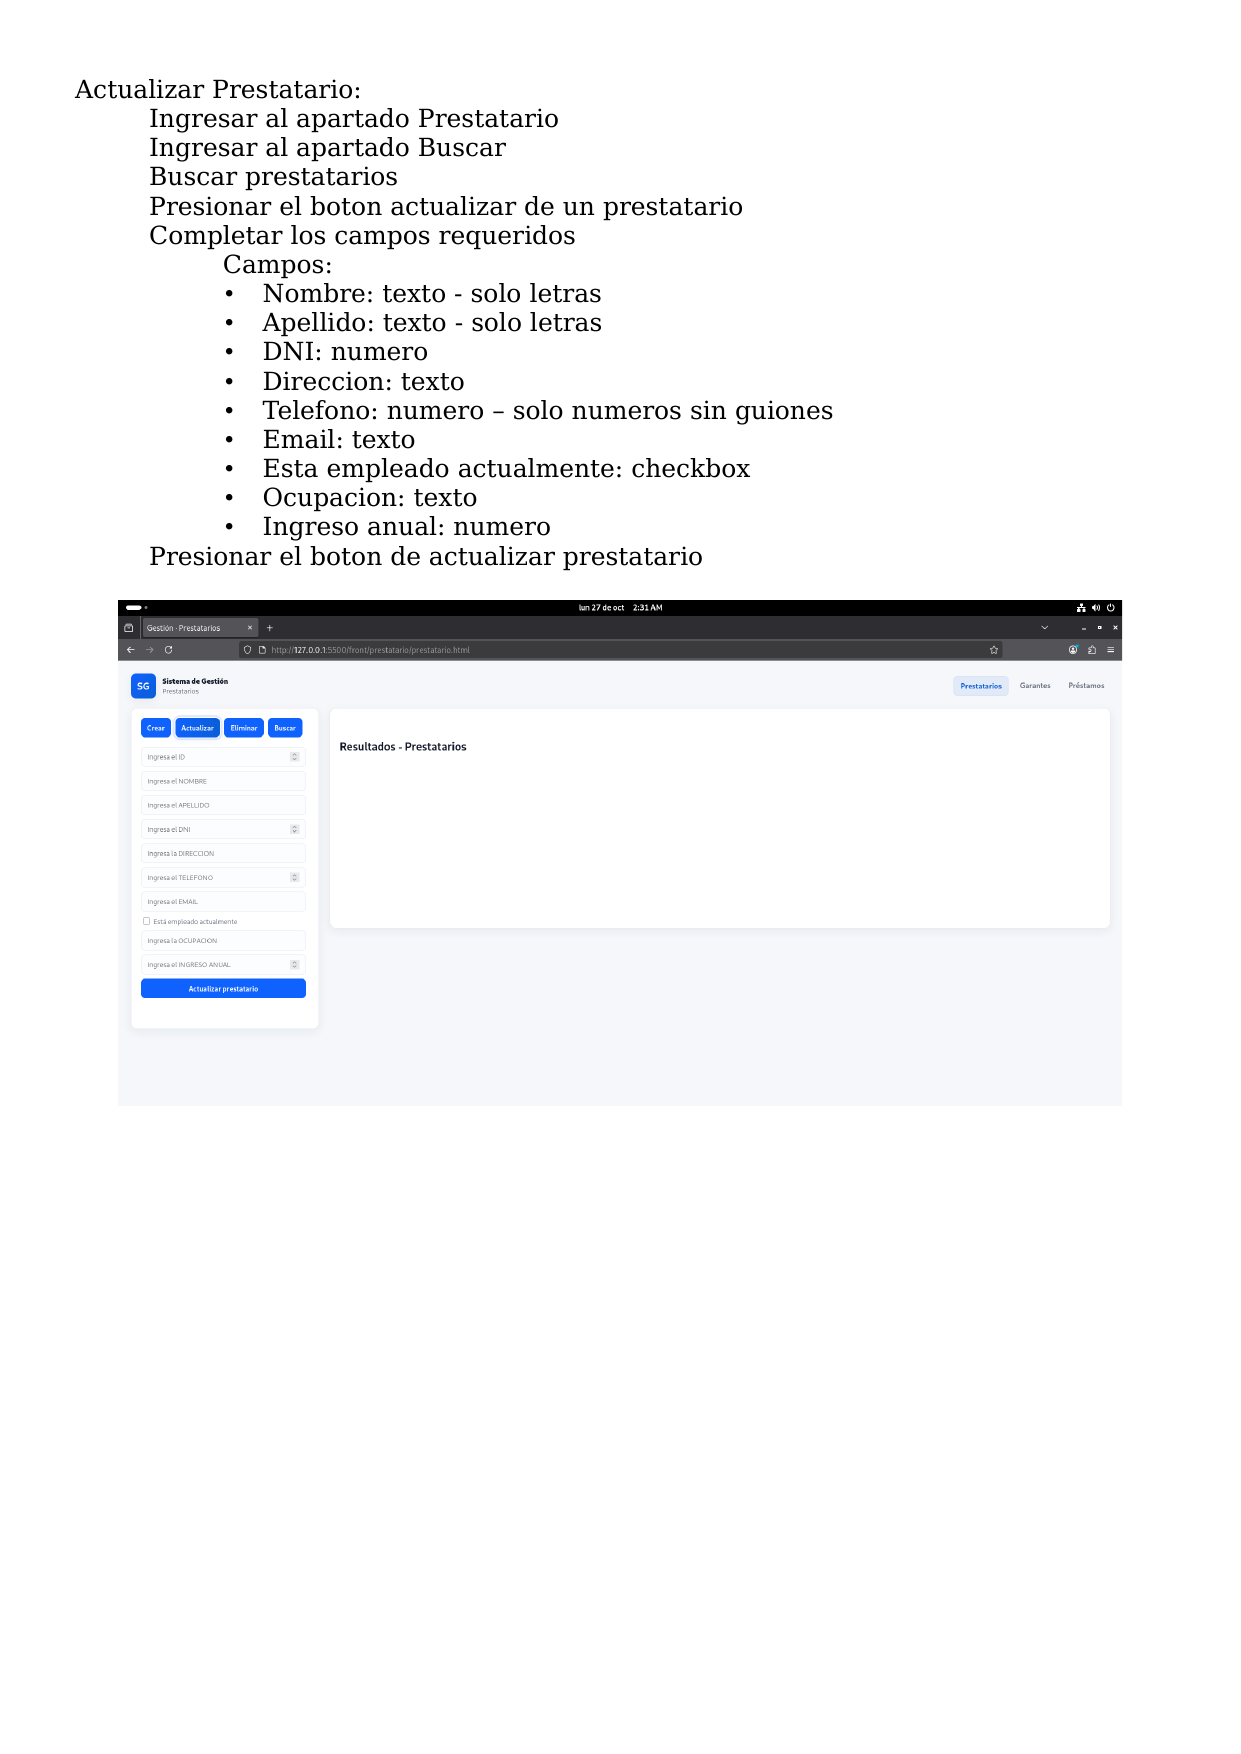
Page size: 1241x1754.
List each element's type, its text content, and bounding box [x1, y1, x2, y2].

text Presionar el boton actualizar de un prestatario [75, 192, 1165, 221]
text Campos: [75, 250, 1165, 279]
list Apellido: texto - solo letras [225, 308, 1165, 337]
text Completar los campos requeridos [75, 221, 1165, 250]
text Presionar el boton de actualizar prestatario­ [75, 542, 1165, 571]
list Direccion: texto [225, 367, 1165, 396]
text Actualizar Prestatario: [75, 75, 1165, 104]
list Email: texto [225, 425, 1165, 454]
list DNI: numero [225, 337, 1165, 367]
list Ocupacion: texto [225, 483, 1165, 512]
list Nombre: texto - solo letras [225, 279, 1165, 308]
list Telefono: numero – solo numeros sin guiones [225, 396, 1165, 425]
text Ingresar al apartado Buscar [75, 133, 1165, 162]
list Esta empleado actualmente: checkbox [225, 454, 1165, 483]
text Buscar prestatarios [75, 162, 1165, 192]
picture [118, 600, 1123, 1106]
list Ingreso anual: numero [225, 512, 1165, 542]
text Ingresar al apartado Prestatario [75, 104, 1165, 133]
